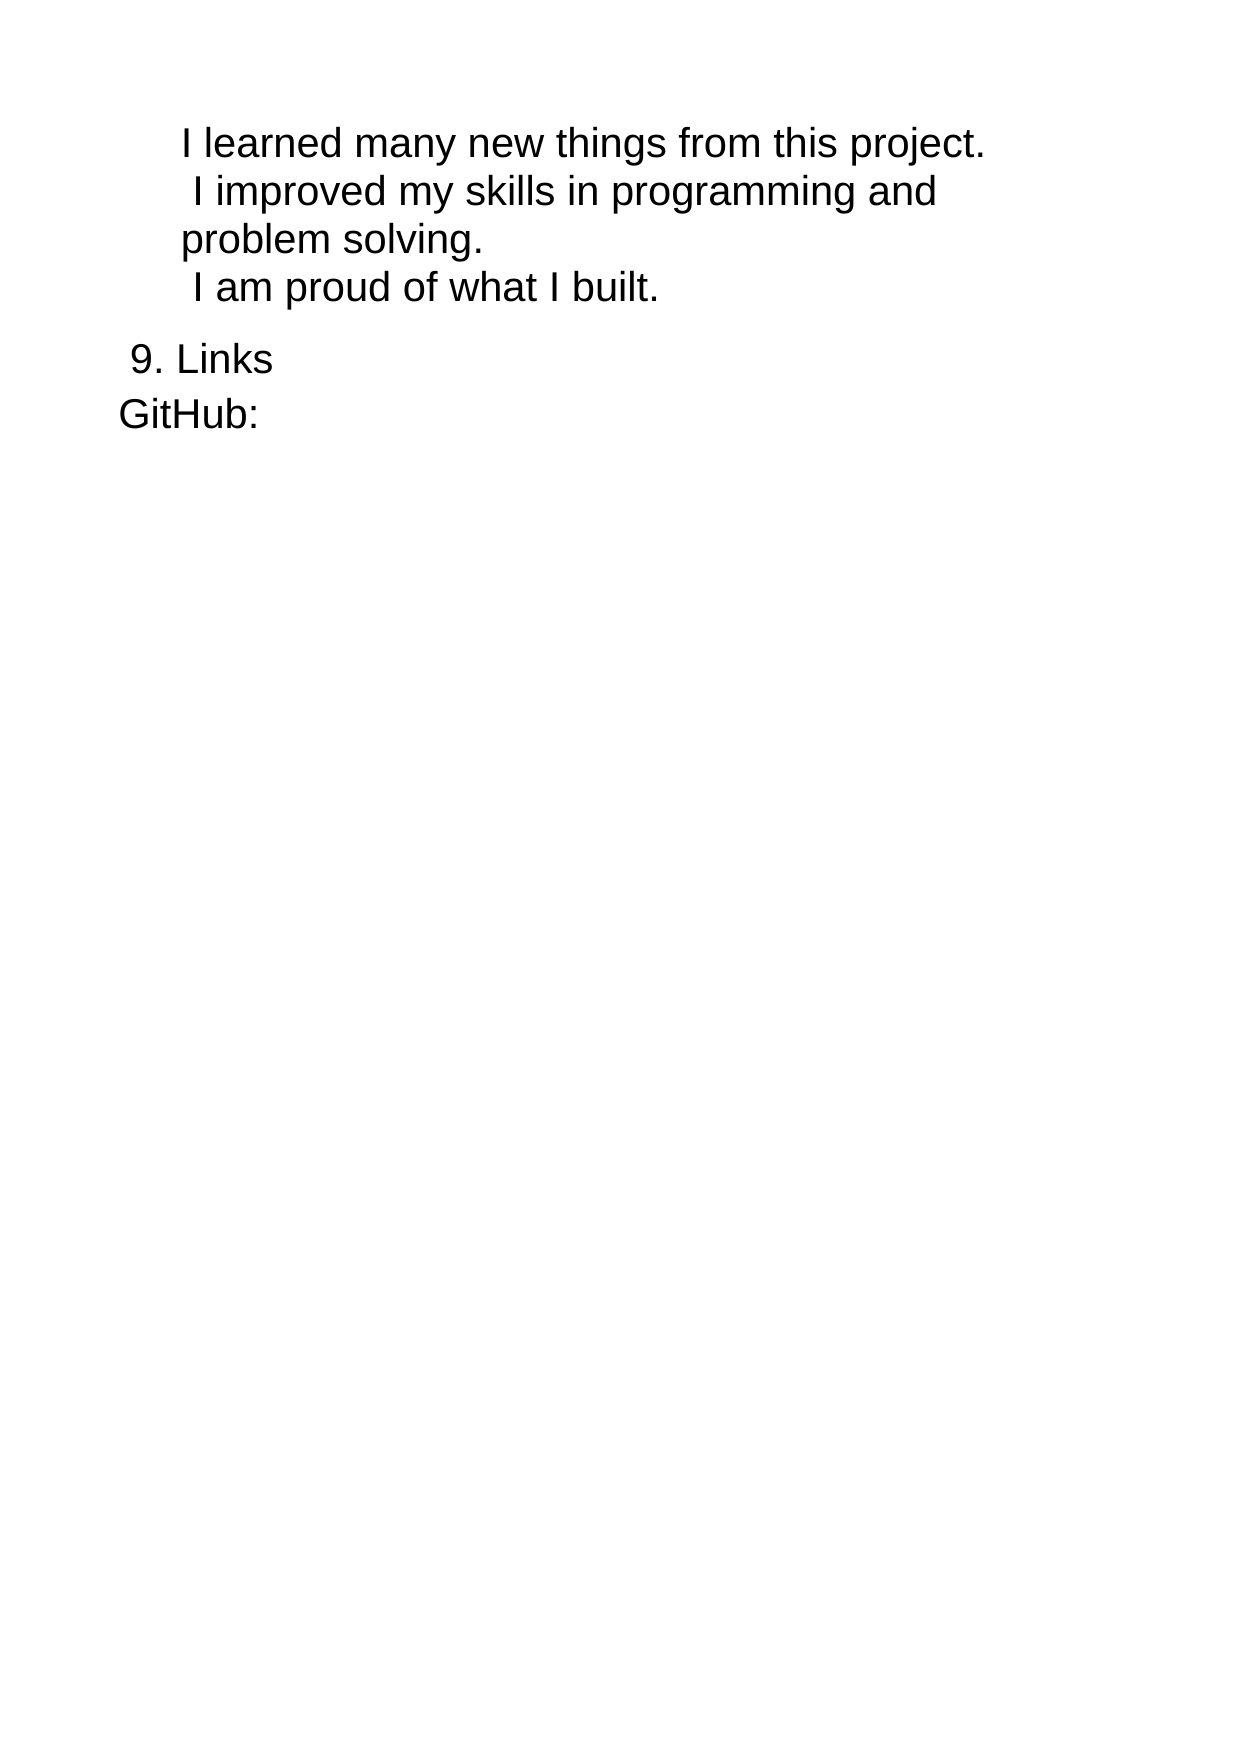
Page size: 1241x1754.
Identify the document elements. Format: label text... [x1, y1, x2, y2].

text I learned many new things from this project. I improved my skills in programming and problem solving. I am proud of what I built. [181, 118, 1059, 310]
text GitHub: [118, 390, 1122, 438]
text 9. Links [118, 335, 1122, 383]
